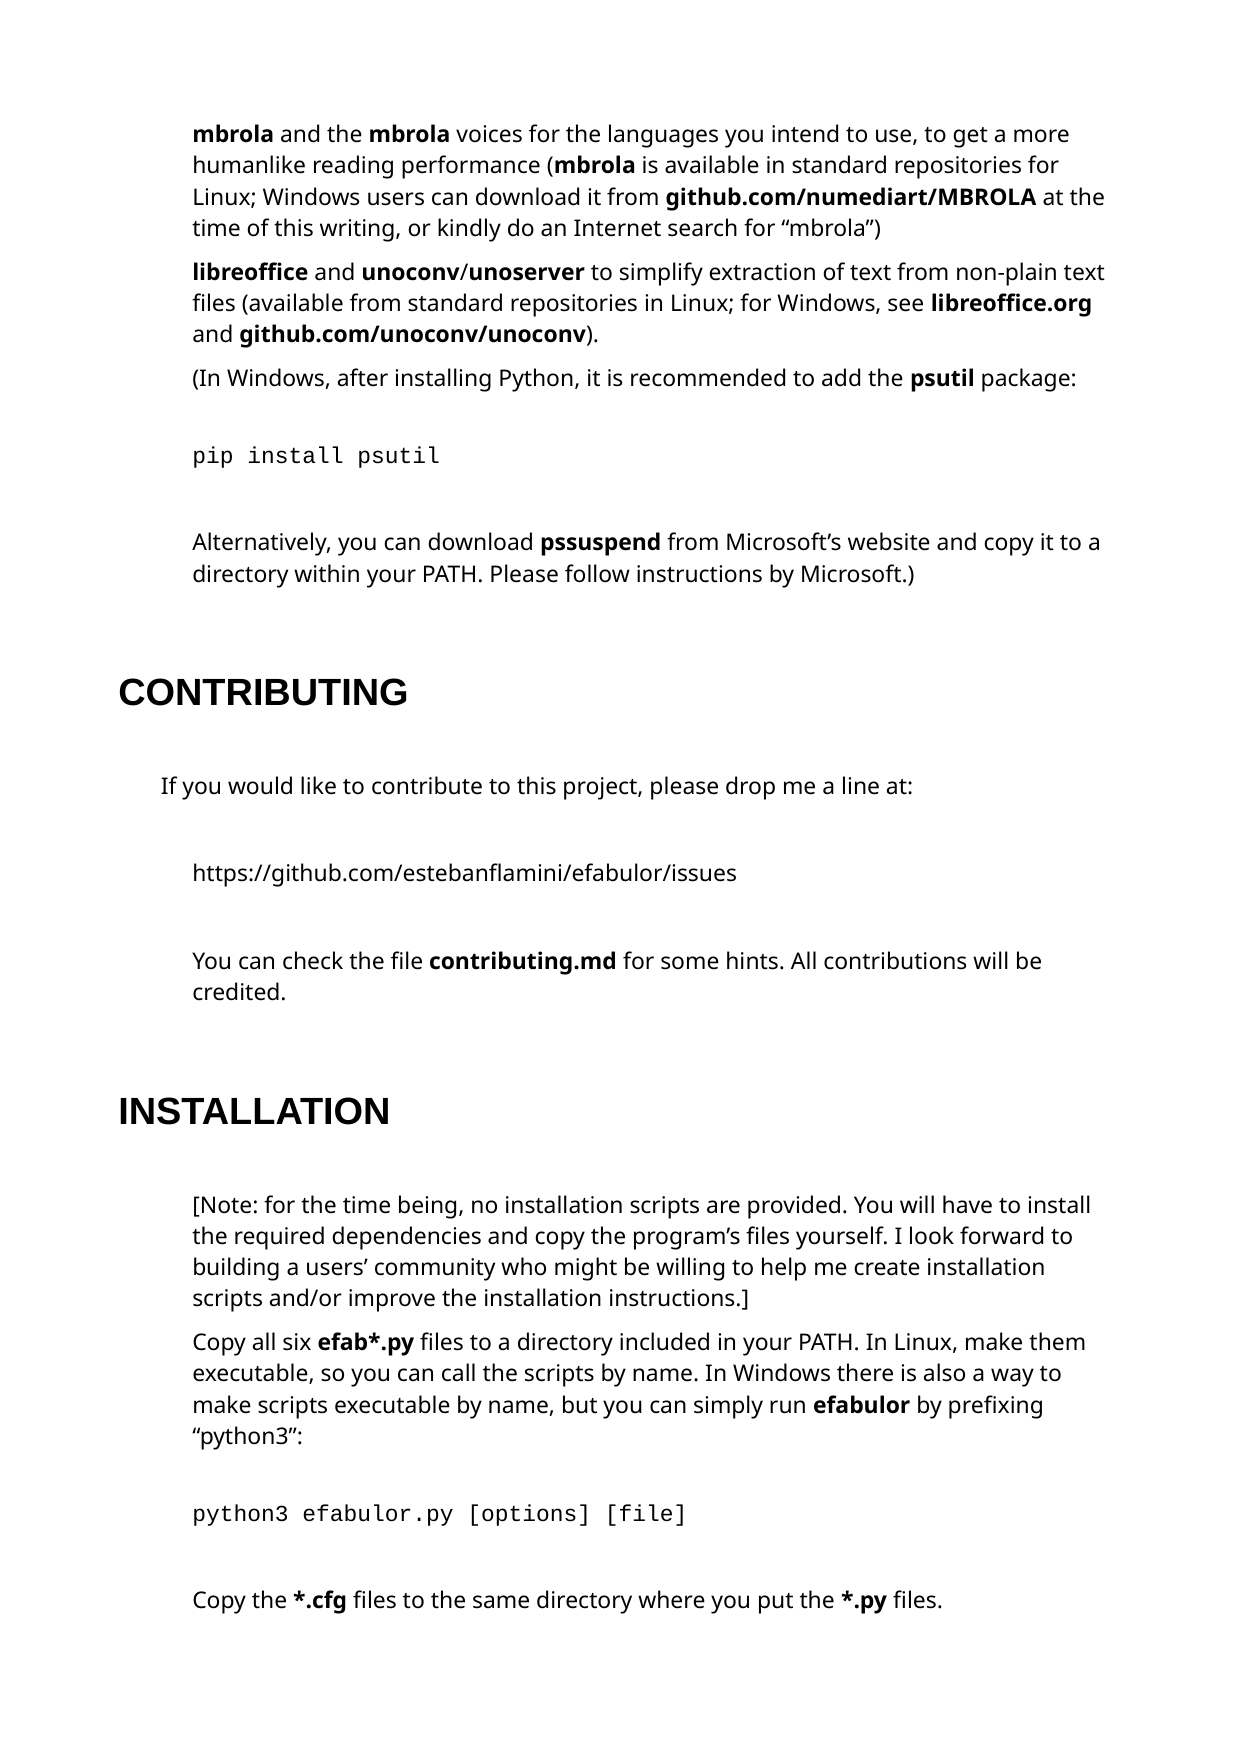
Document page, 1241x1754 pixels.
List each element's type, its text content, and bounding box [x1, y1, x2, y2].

text python3 efabulor.py [options] [file] [192, 1502, 1122, 1528]
text Copy the *.cfg files to the same directory where you put the *.py files. [192, 1584, 1122, 1615]
text pip install psutil [192, 444, 1122, 470]
subtitle CONTRIBUTING [118, 670, 1122, 714]
text https://github.com/estebanflamini/efabulor/issues [192, 857, 1122, 889]
text mbrola and the mbrola voices for the languages you intend to use, to get a more humanlike reading performance (mbrola is available in standard repositories for Linux; Windows users can download it from github.com/numediart/MBROLA at the time of this writing, or kindly do an Internet search for “mbrola”) [192, 118, 1122, 243]
text Alternatively, you can download pssuspend from Microsoft’s website and copy it to a directory within your PATH. Please follow instructions by Microsoft.) [192, 526, 1122, 589]
text [Note: for the time being, no installation scripts are provided. You will have to install the required dependencies and copy the program’s files yourself. I look forward to building a users’ community who might be willing to help me create installation scripts and/or improve the installation instructions.] [192, 1188, 1122, 1313]
text libreoffice and unoconv/unoserver to simplify extraction of text from non-plain text files (available from standard repositories in Linux; for Windows, see libreoffice.org and github.com/unoconv/unoconv). [192, 256, 1122, 349]
text You can check the file contributing.md for some hints. All contributions will be credited. [192, 945, 1122, 1007]
text If you would like to contribute to this project, please drop me a line at: [118, 770, 1122, 801]
subtitle INSTALLATION [118, 1089, 1122, 1132]
text (In Windows, after installing Python, it is recommended to add the psutil package: [192, 362, 1122, 393]
text Copy all six efab*.py files to a directory included in your PATH. In Linux, make them executable, so you can call the scripts by name. In Windows there is also a way to make scripts executable by name, but you can simply run efabulor by prefixing “python3”: [192, 1326, 1122, 1451]
